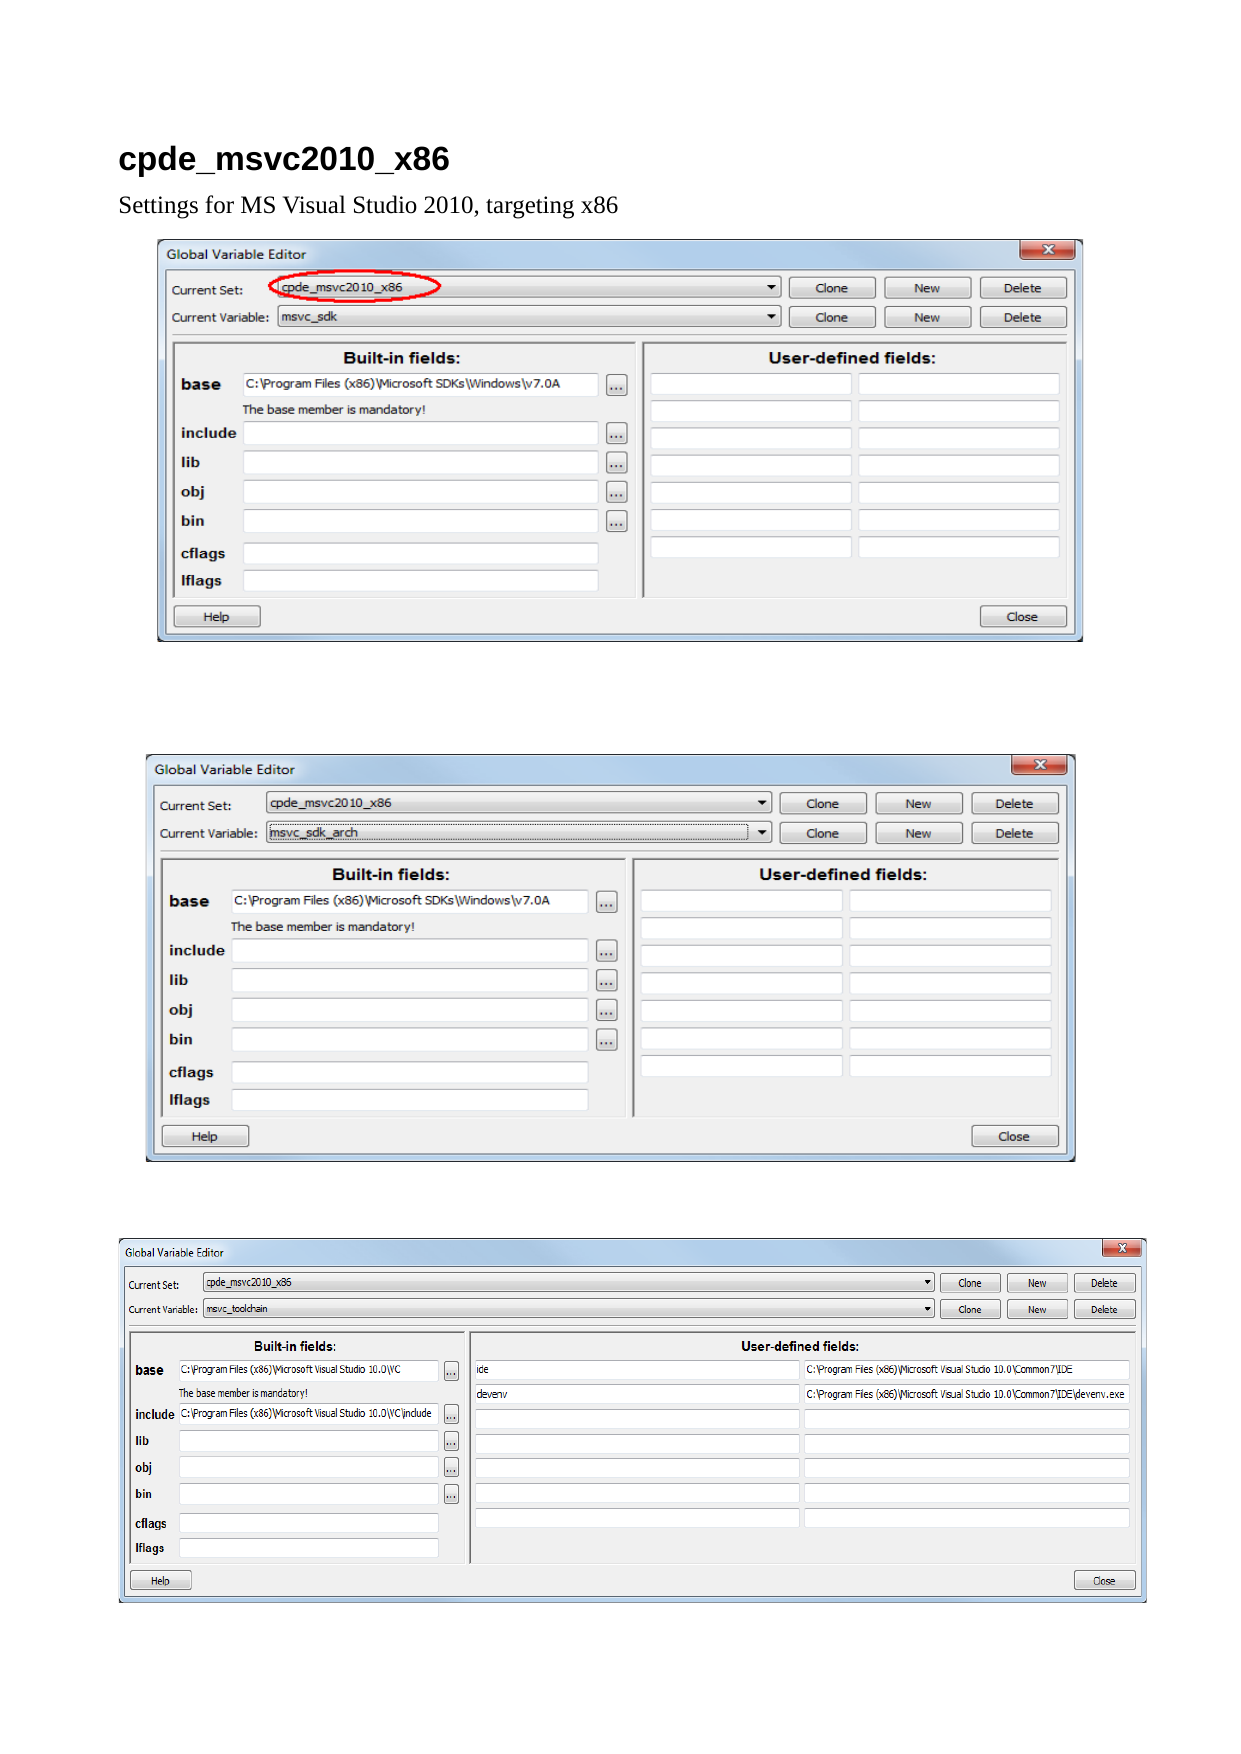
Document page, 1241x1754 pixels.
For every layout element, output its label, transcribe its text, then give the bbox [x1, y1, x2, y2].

picture [145, 754, 1076, 1162]
subtitle cpde_msvc2010_x86 [118, 139, 1122, 178]
text Settings for MS Visual Studio 2010, targeting x86 [118, 190, 1122, 219]
picture [157, 239, 1084, 642]
picture [118, 1238, 1147, 1603]
